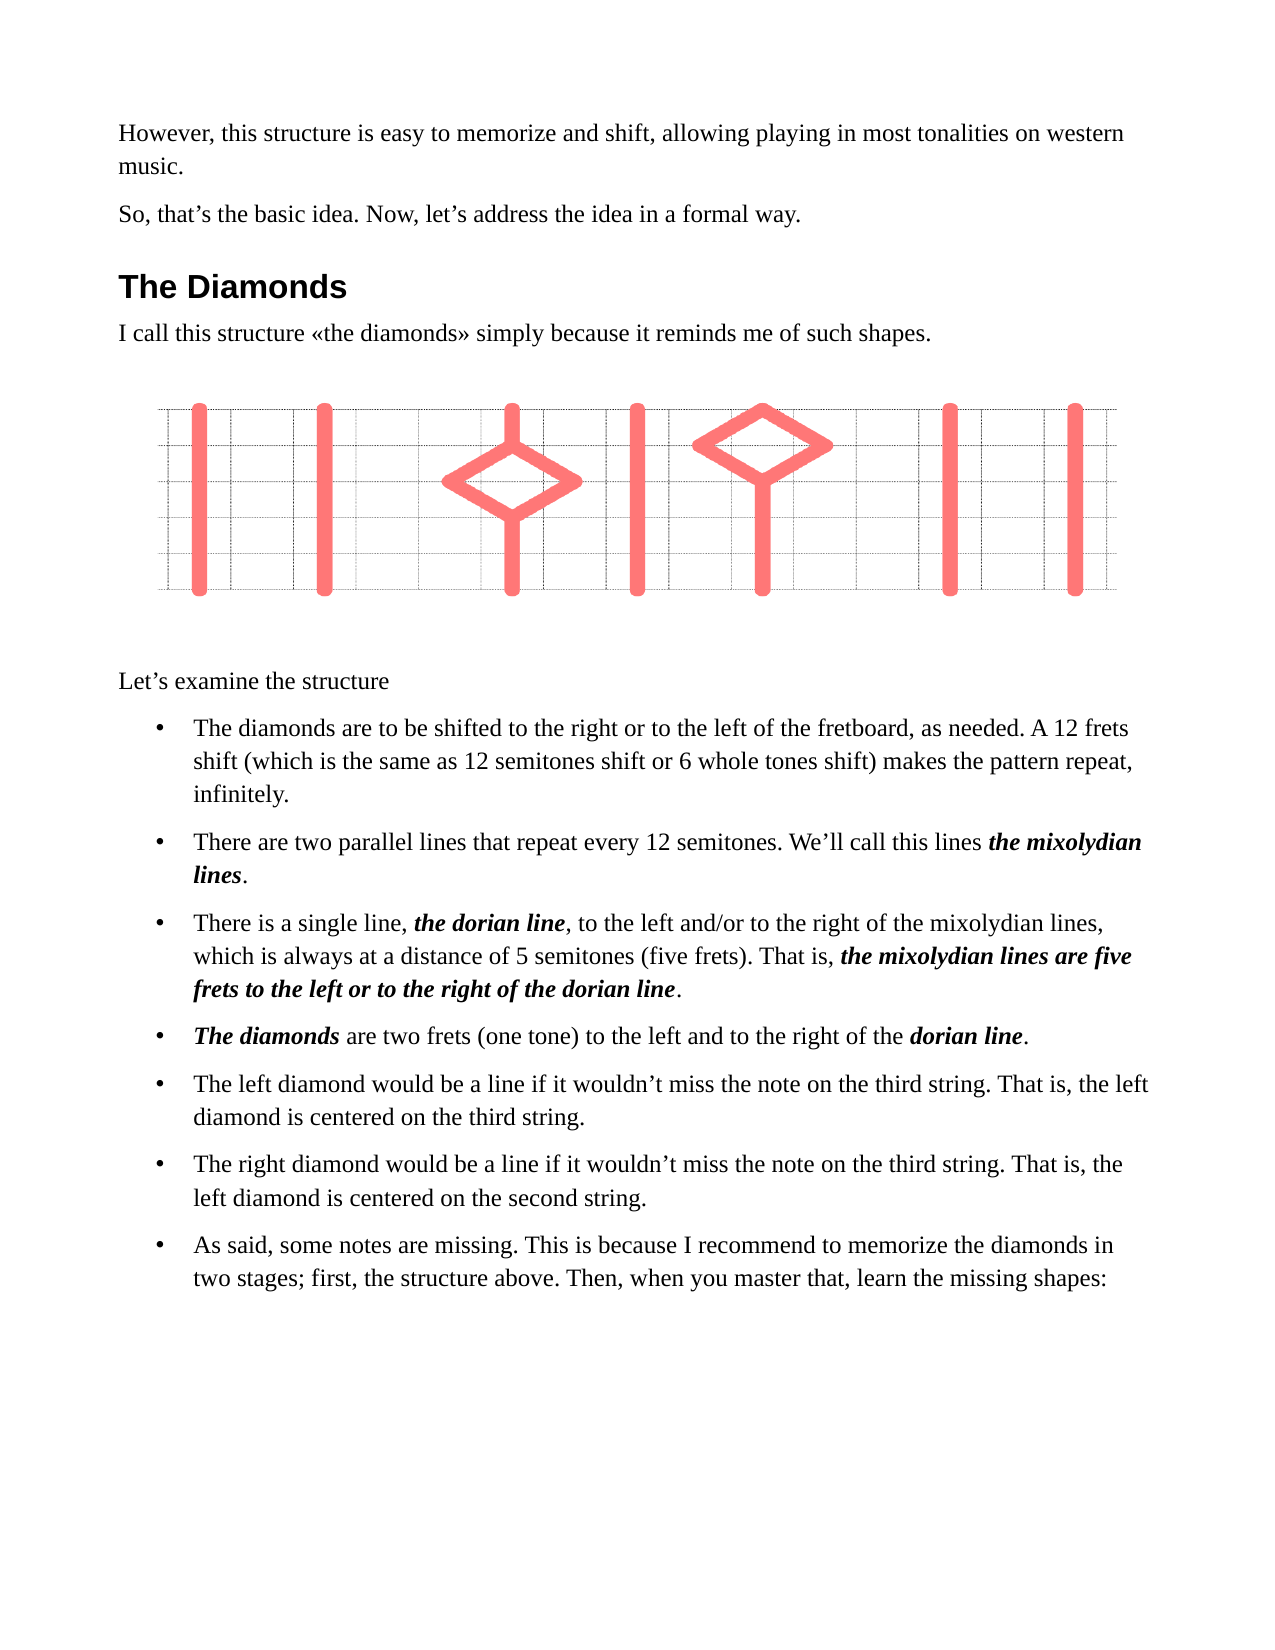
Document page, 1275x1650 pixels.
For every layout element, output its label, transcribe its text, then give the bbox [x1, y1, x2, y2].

list The left diamond would be a line if it wouldn’t miss the note on the third string. That is, the left diamond is centered on the third string. [156, 1069, 1157, 1131]
picture [118, 365, 1155, 647]
list There are two parallel lines that repeat every 12 semitones. We’ll call this lines the mixolydian lines. [156, 827, 1157, 889]
text I call this structure «the diamonds» simply because it reminds me of such shapes. [118, 318, 1157, 347]
subtitle The Diamonds [118, 267, 1157, 306]
list The diamonds are to be shifted to the right or to the left of the fretboard, as needed. A 12 frets shift (which is the same as 12 semitones shift or 6 whole tones shift) makes the pattern repeat, infinitely. [156, 713, 1157, 808]
text However, this structure is easy to memorize and shift, allowing playing in most tonalities on western music. [118, 118, 1157, 180]
text So, that’s the basic idea. Now, let’s address the idea in a formal way. [118, 199, 1157, 227]
text Let’s examine the structure [118, 666, 1157, 694]
list The right diamond would be a line if it wouldn’t miss the note on the third string. That is, the left diamond is centered on the second string. [156, 1149, 1157, 1211]
list The diamonds are two frets (one tone) to the left and to the right of the dorian line. [156, 1021, 1157, 1050]
list There is a single line, the dorian line, to the left and/or to the right of the mixolydian lines, which is always at a distance of 5 semitones (five frets). That is, the mixolydian lines are five frets to the left or to the right of the dorian line. [156, 908, 1157, 1002]
list As said, some notes are missing. This is because I recommend to memorize the diamonds in two stages; first, the structure above. Then, when you master that, learn the missing shapes: [156, 1230, 1157, 1292]
